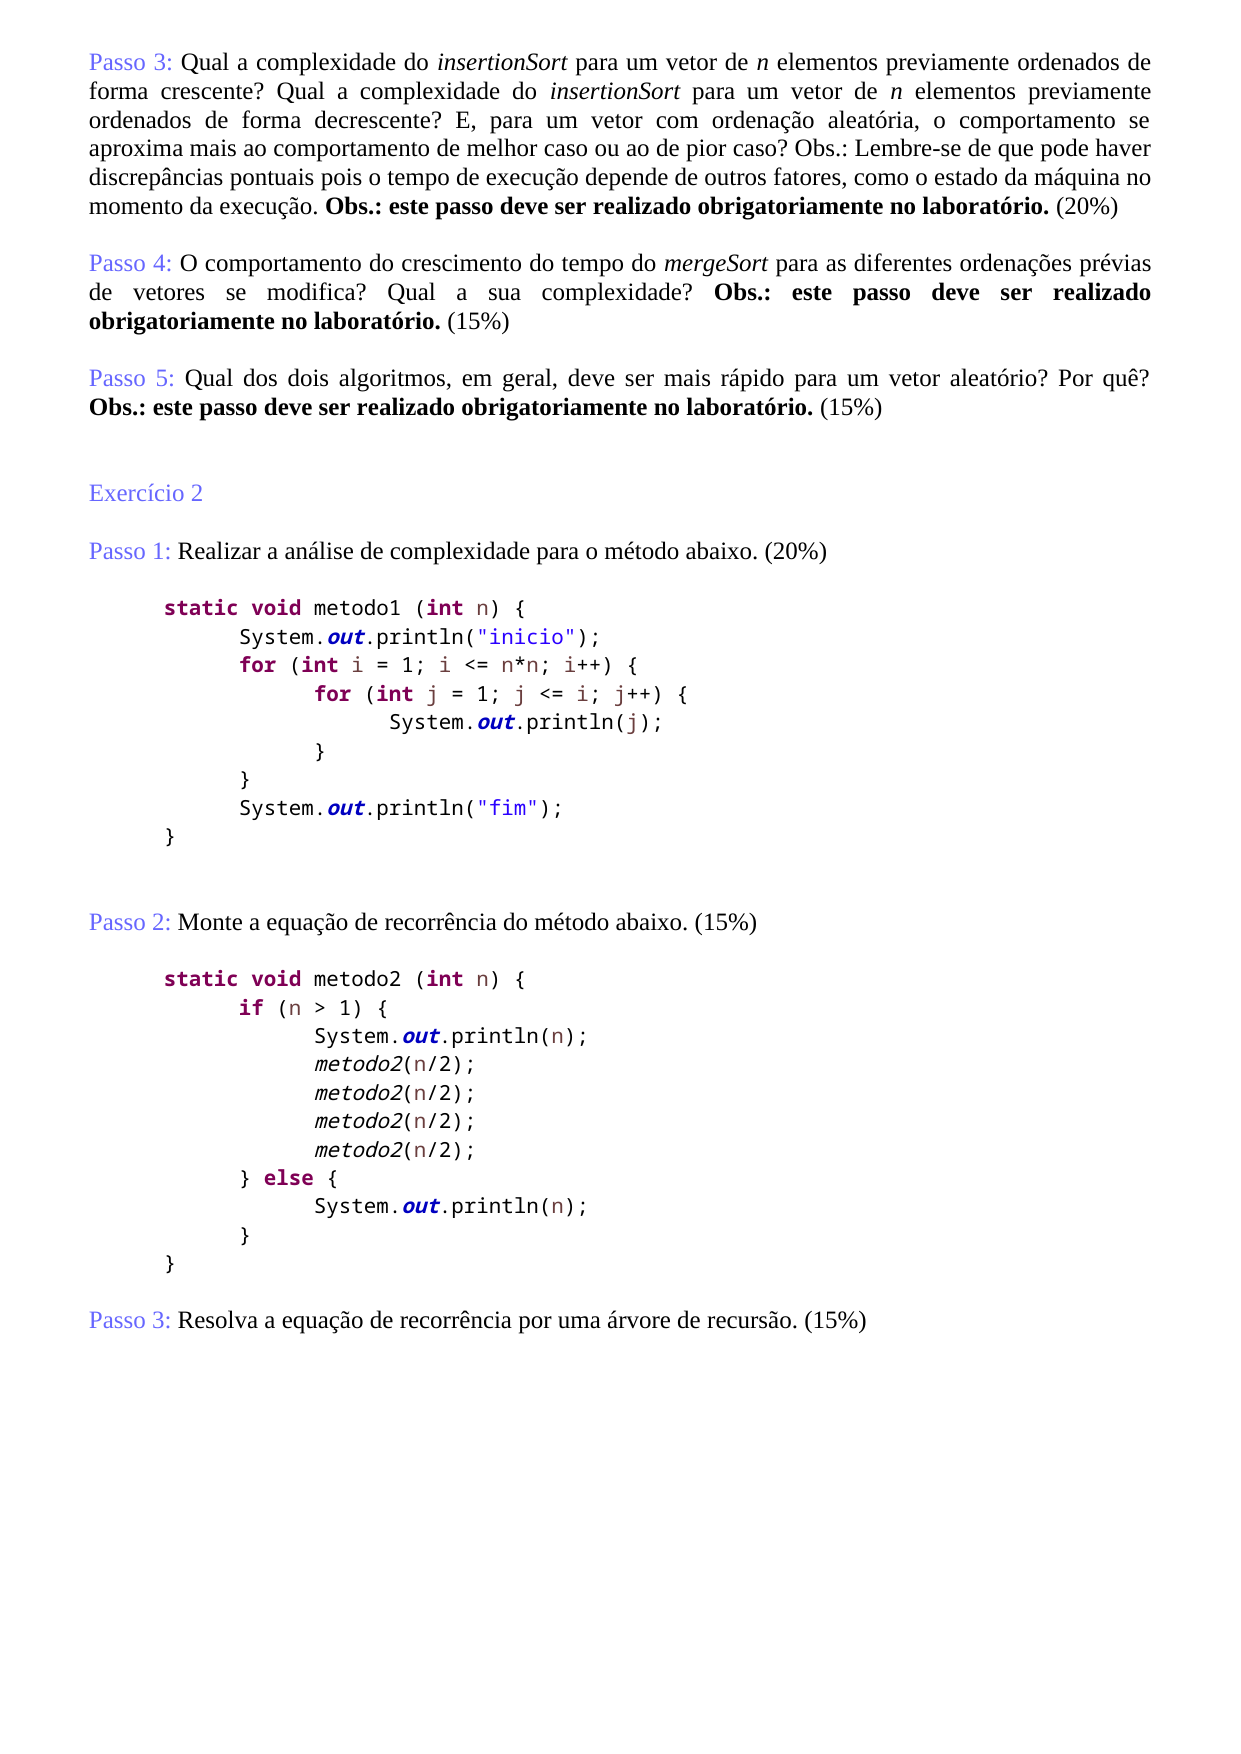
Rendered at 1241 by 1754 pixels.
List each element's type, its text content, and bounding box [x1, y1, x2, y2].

text for (int j = 1; j <= i; j++) { [89, 679, 1152, 707]
text } [89, 1220, 1152, 1248]
text static void metodo1 (int n) { [89, 593, 1152, 622]
text } [89, 1248, 1152, 1277]
text static void metodo2 (int n) { [89, 964, 1152, 993]
text } [89, 736, 1152, 764]
text metodo2(n/2); [89, 1049, 1152, 1078]
text System.out.println(n); [89, 1021, 1152, 1049]
text } [89, 821, 1152, 849]
text Passo 5: Qual dos dois algoritmos, em geral, deve ser mais rápido para um vetor aleatório? Por quê? Obs.: este passo deve ser realizado obrigatoriamente no laboratório. (15%) [89, 363, 1152, 421]
text Passo 1: Realizar a análise de complexidade para o método abaixo. (20%) [89, 536, 1152, 565]
text Passo 3: Resolva a equação de recorrência por uma árvore de recursão. (15%) [89, 1305, 1152, 1334]
text Exercício 2 [89, 478, 1152, 507]
text Passo 3: Qual a complexidade do insertionSort para um vetor de n elementos previamente ordenados de forma crescente? Qual a complexidade do insertionSort para um vetor de n elementos previamente ordenados de forma decrescente? E, para um vetor com ordenação aleatória, o comportamento se aproxima mais ao comportamento de melhor caso ou ao de pior caso? Obs.: Lembre-se de que pode haver discrepâncias pontuais pois o tempo de execução depende de outros fatores, como o estado da máquina no momento da execução. Obs.: este passo deve ser realizado obrigatoriamente no laboratório. (20%) [89, 47, 1152, 220]
text metodo2(n/2); [89, 1078, 1152, 1106]
text } else { [89, 1163, 1152, 1192]
text if (n > 1) { [89, 993, 1152, 1021]
text System.out.println(j); [89, 707, 1152, 736]
text for (int i = 1; i <= n*n; i++) { [89, 650, 1152, 679]
text System.out.println("inicio"); [89, 622, 1152, 650]
text metodo2(n/2); [89, 1135, 1152, 1163]
text System.out.println("fim"); [89, 793, 1152, 821]
text metodo2(n/2); [89, 1106, 1152, 1135]
text } [89, 764, 1152, 793]
text Passo 4: O comportamento do crescimento do tempo do mergeSort para as diferentes ordenações prévias de vetores se modifica? Qual a sua complexidade? Obs.: este passo deve ser realizado obrigatoriamente no laboratório. (15%) [89, 248, 1152, 335]
text Passo 2: Monte a equação de recorrência do método abaixo. (15%) [89, 907, 1152, 935]
text System.out.println(n); [89, 1192, 1152, 1220]
